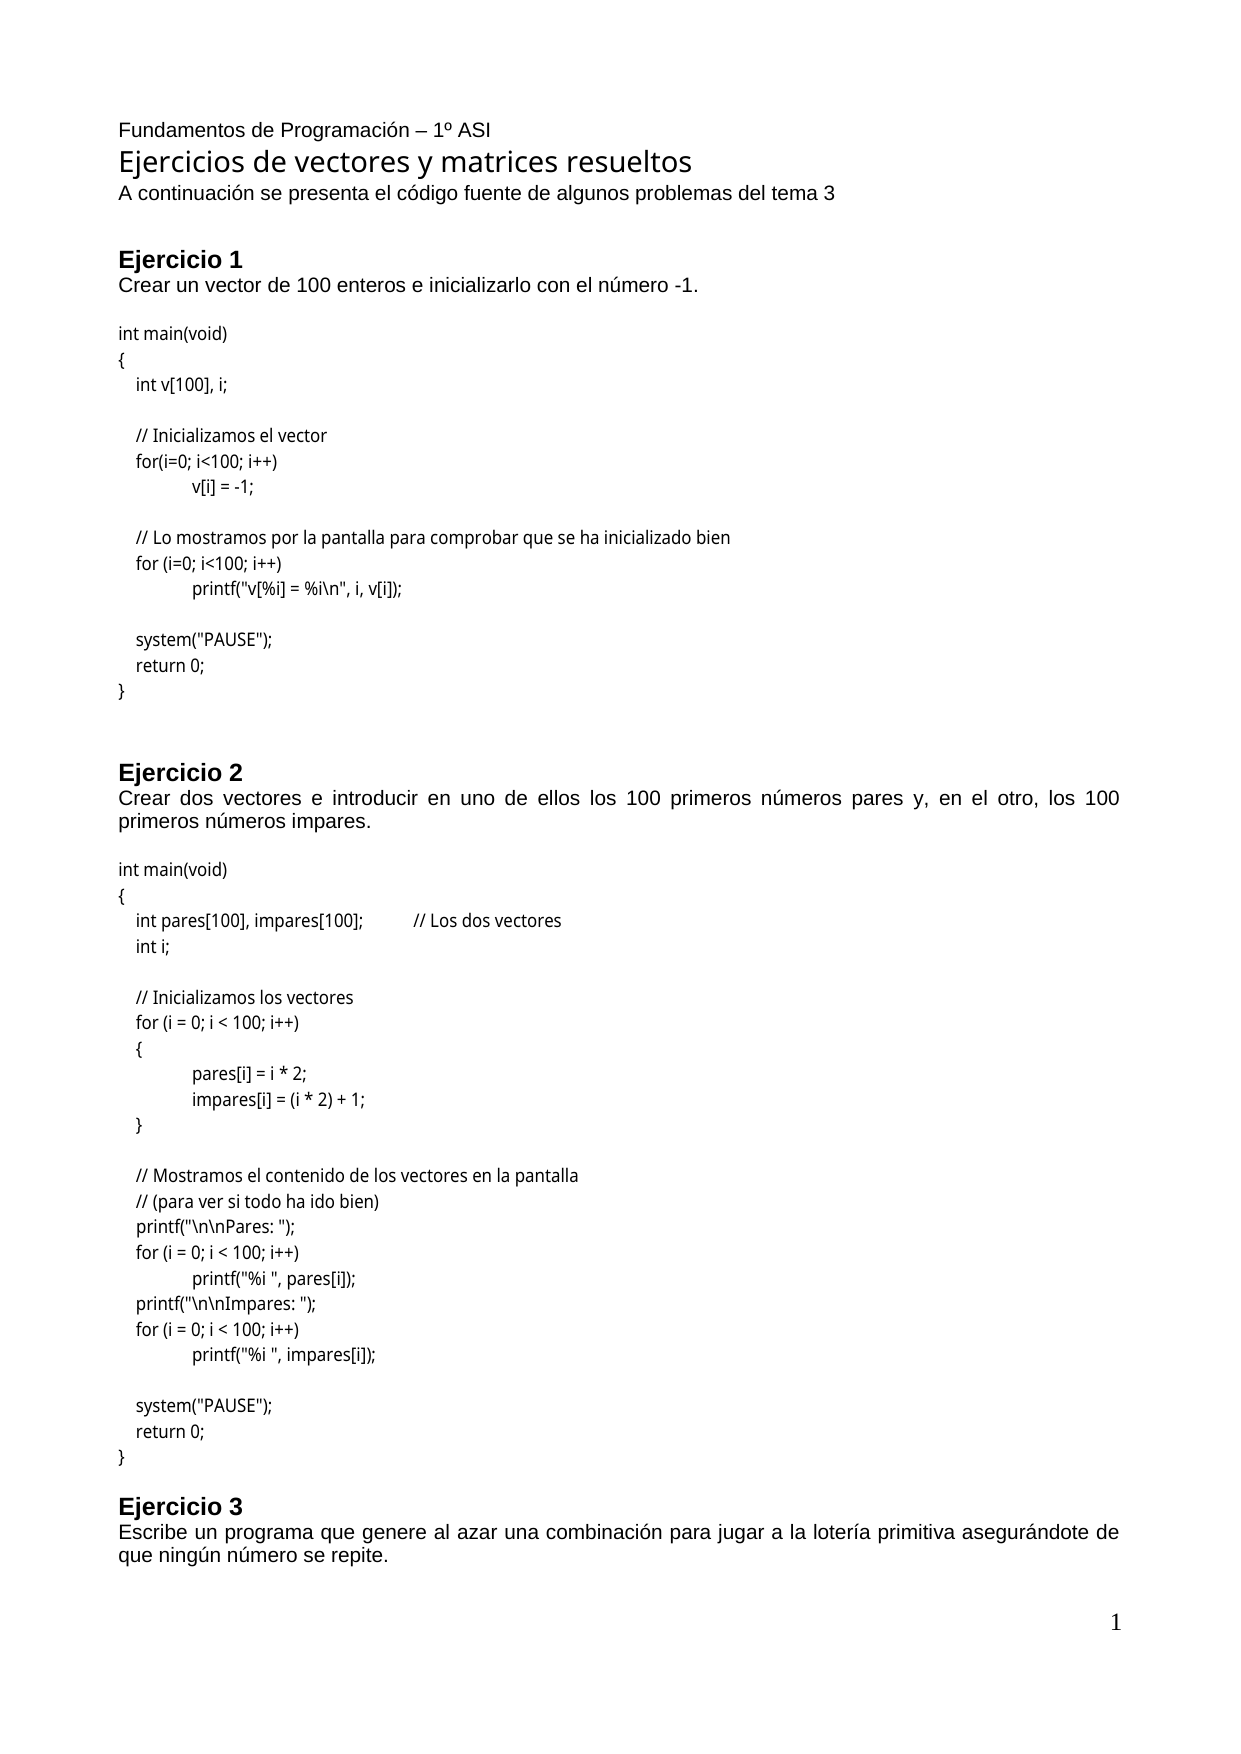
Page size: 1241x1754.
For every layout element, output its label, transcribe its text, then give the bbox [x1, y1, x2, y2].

text Escribe un programa que genere al azar una combinación para jugar a la lotería primitiva asegurándote de que ningún número se repite. [118, 1520, 1122, 1567]
text } [118, 678, 1122, 703]
subtitle Ejercicio 3 [118, 1492, 1122, 1520]
text Crear un vector de 100 enteros e inicializarlo con el número -1. [118, 274, 1122, 297]
text Fundamentos de Programación – 1º ASI [118, 118, 1122, 141]
text for (i = 0; i < 100; i++) [118, 1316, 1122, 1341]
text { [118, 882, 1122, 908]
text printf("%i ", pares[i]); [118, 1265, 1122, 1290]
text for (i = 0; i < 100; i++) [118, 1010, 1122, 1035]
text int v[100], i; [118, 372, 1122, 397]
text } [118, 1112, 1122, 1137]
text Crear dos vectores e introducir en uno de ellos los 100 primeros números pares y, en el otro, los 100 primeros números impares. [118, 787, 1122, 833]
text printf("\n\nImpares: "); [118, 1290, 1122, 1316]
text A continuación se presenta el código fuente de algunos problemas del tema 3 [118, 181, 1122, 204]
text system("PAUSE"); [118, 1392, 1122, 1418]
subtitle Ejercicios de vectores y matrices resueltos [118, 141, 1122, 181]
text { [118, 346, 1122, 372]
text v[i] = -1; [118, 474, 1122, 499]
text // Inicializamos el vector [118, 423, 1122, 448]
text for (i = 0; i < 100; i++) [118, 1239, 1122, 1265]
text int main(void) [118, 857, 1122, 882]
text } [118, 1443, 1122, 1469]
text pares[i] = i * 2; [118, 1061, 1122, 1086]
text return 0; [118, 652, 1122, 678]
text impares[i] = (i * 2) + 1; [118, 1086, 1122, 1112]
text printf("v[%i] = %i\n", i, v[i]); [118, 576, 1122, 601]
text system("PAUSE"); [118, 627, 1122, 652]
text for (i=0; i<100; i++) [118, 550, 1122, 576]
text int main(void) [118, 321, 1122, 346]
text return 0; [118, 1418, 1122, 1443]
text // (para ver si todo ha ido bien) [118, 1188, 1122, 1214]
text // Inicializamos los vectores [118, 984, 1122, 1010]
text int i; [118, 933, 1122, 959]
text printf("%i ", impares[i]); [118, 1341, 1122, 1367]
text // Mostramos el contenido de los vectores en la pantalla [118, 1163, 1122, 1188]
text { [118, 1035, 1122, 1061]
text printf("\n\nPares: "); [118, 1214, 1122, 1239]
text for(i=0; i<100; i++) [118, 448, 1122, 474]
subtitle Ejercicio 1 [118, 246, 1122, 274]
text // Lo mostramos por la pantalla para comprobar que se ha inicializado bien [118, 525, 1122, 550]
subtitle Ejercicio 2 [118, 759, 1122, 787]
text int pares[100], impares[100]; // Los dos vectores [118, 908, 1122, 933]
